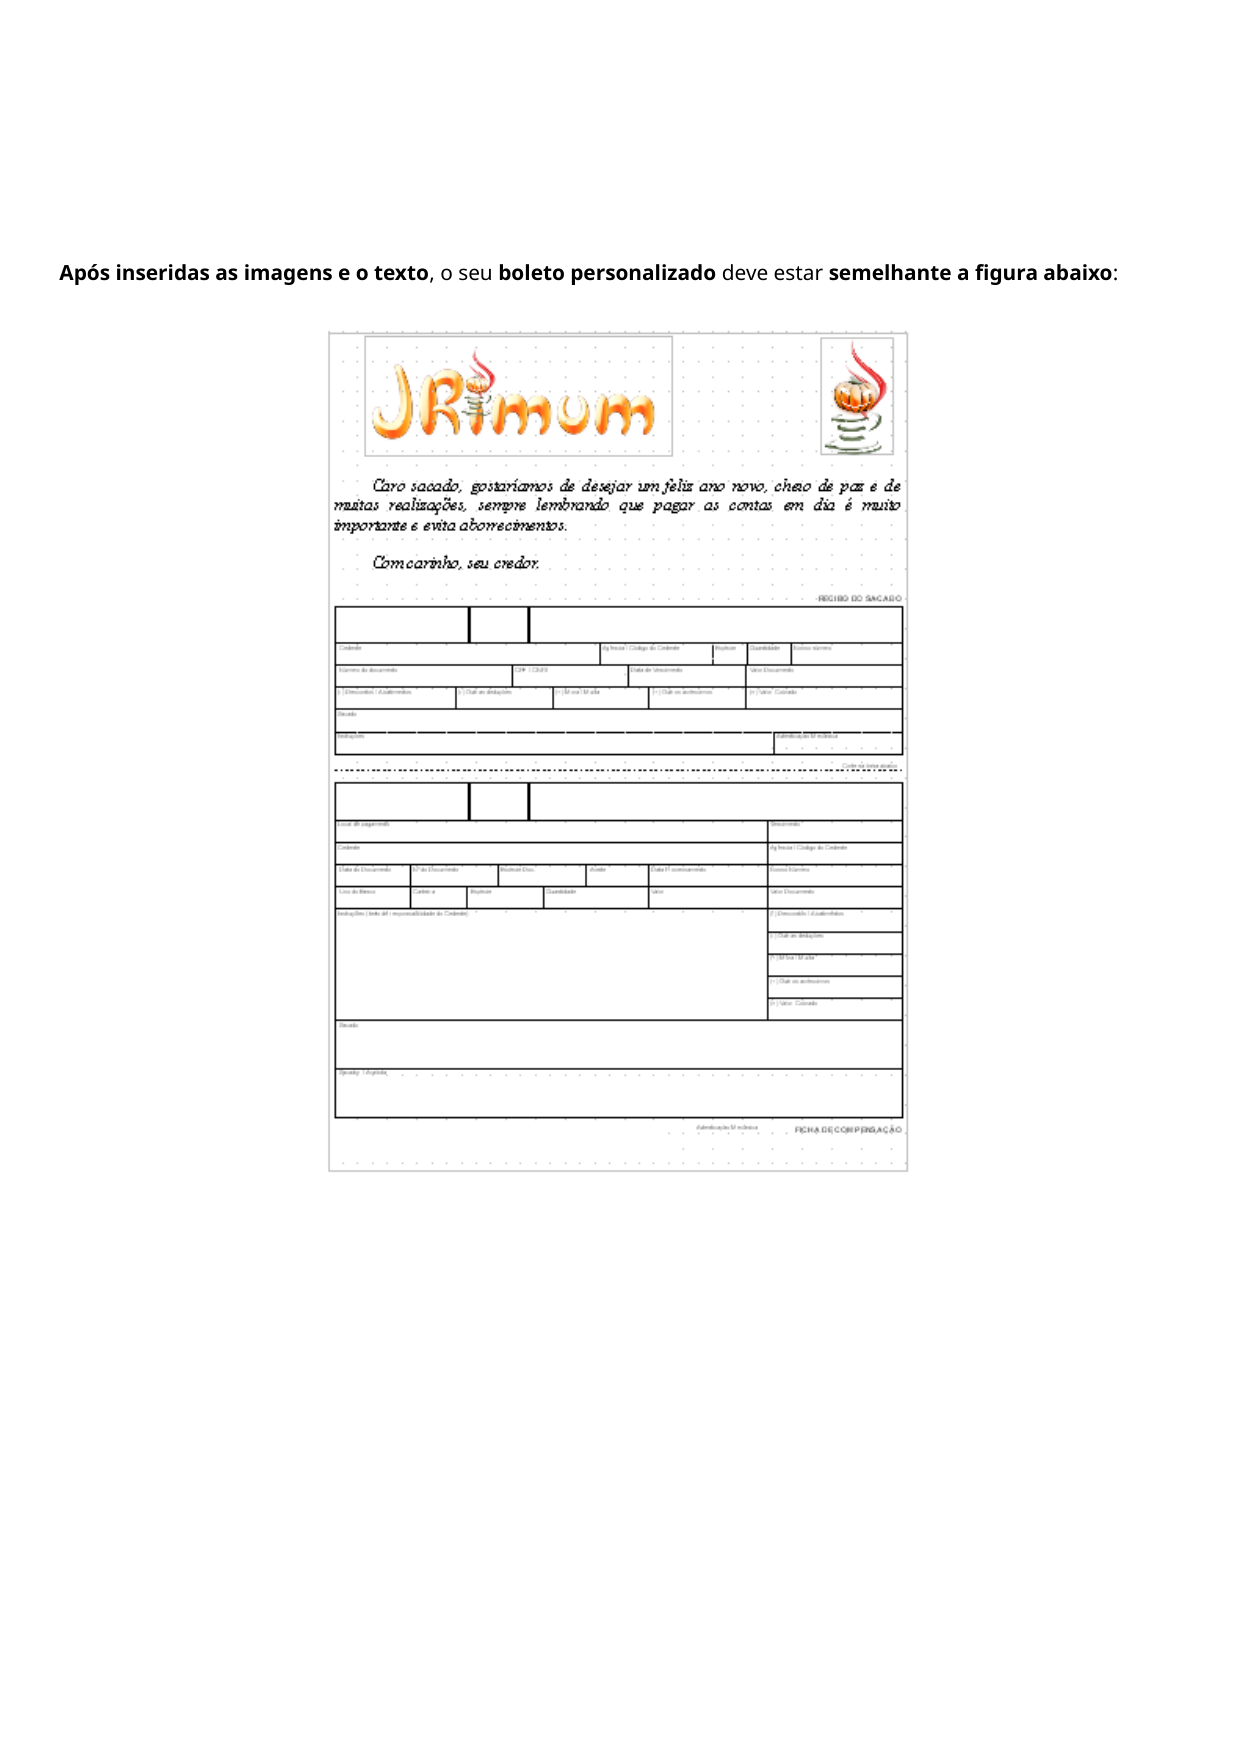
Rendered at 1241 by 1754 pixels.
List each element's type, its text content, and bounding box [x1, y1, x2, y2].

text Após inseridas as imagens e o texto, o seu boleto personalizado deve estar semelhante a figura abaixo: [59, 258, 1181, 287]
